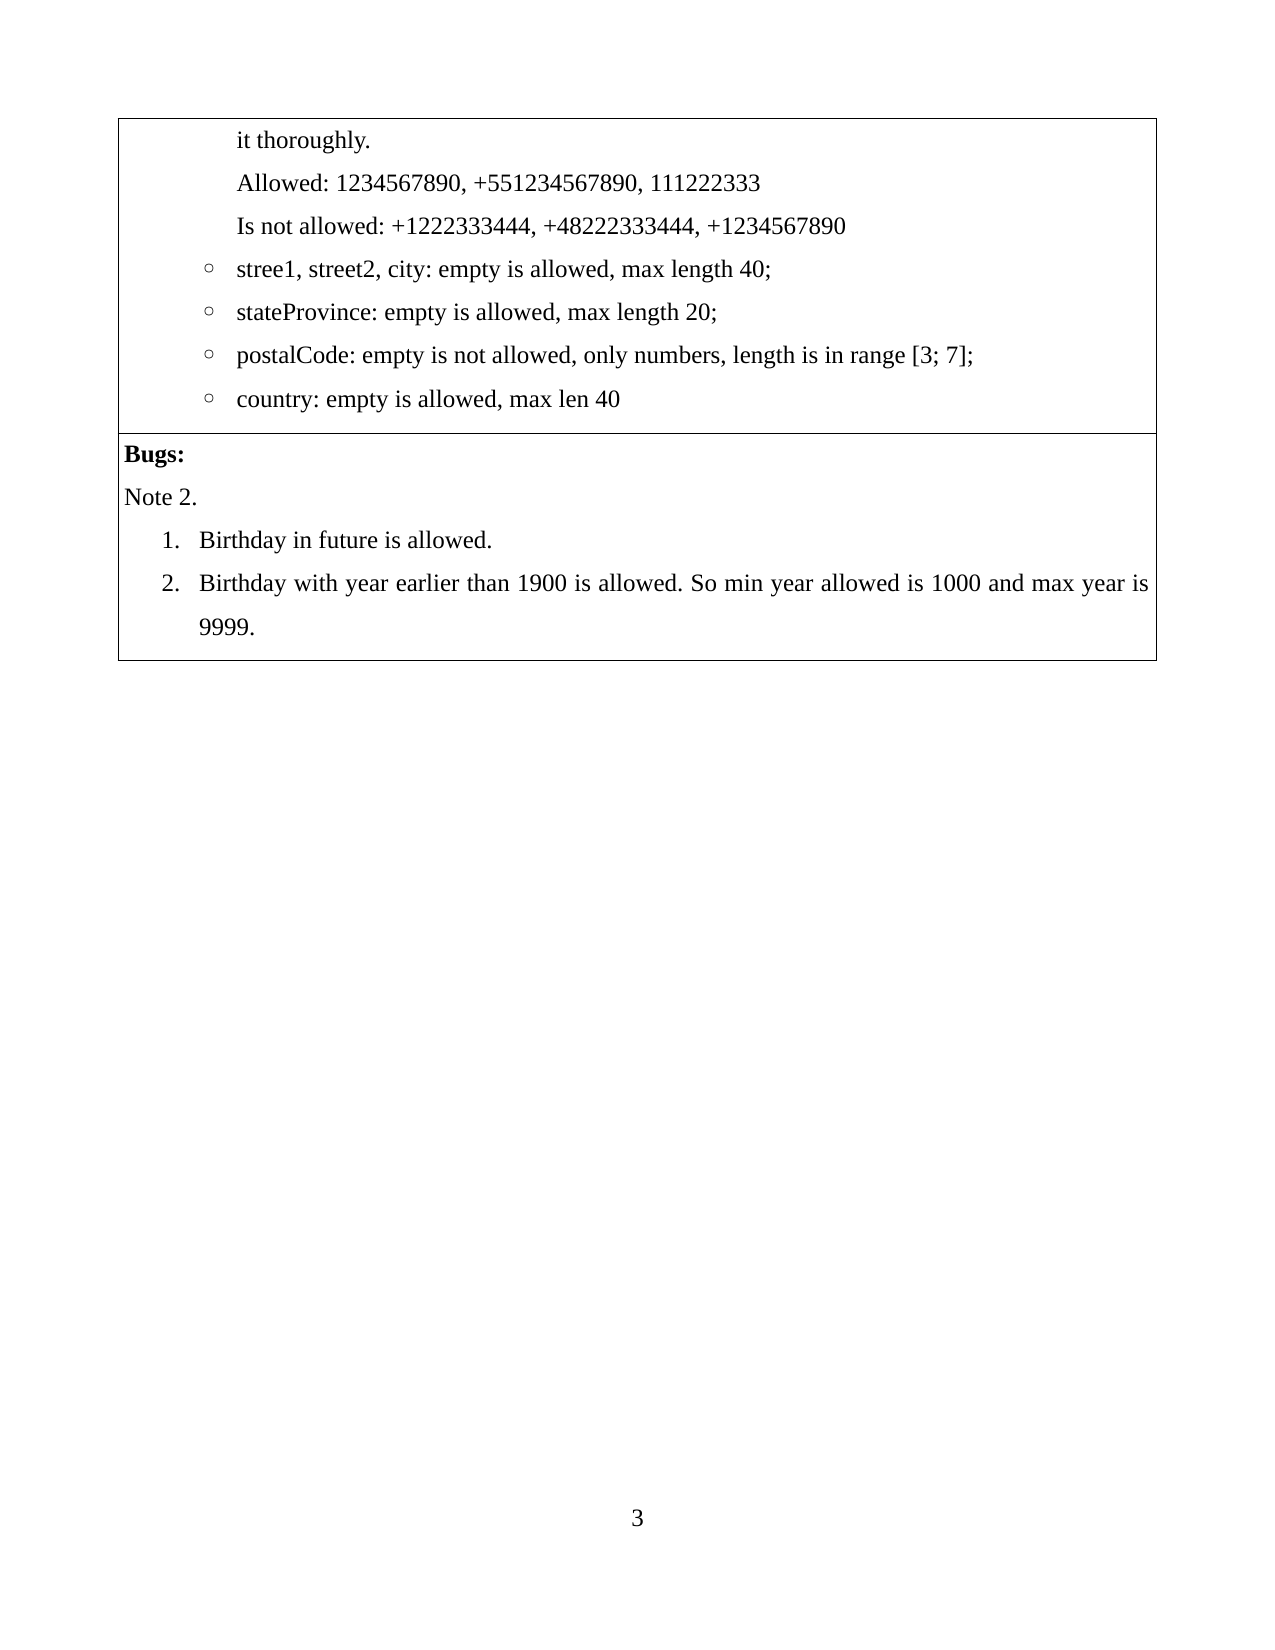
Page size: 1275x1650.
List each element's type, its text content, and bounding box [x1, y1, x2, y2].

table_cell it thoroughly. Allowed: 1234567890, +551234567890, 111222333 Is not allowed: +1222333444, +48222333444, +1234567890 stree1, street2, city: empty is allowed, max length 40; stateProvince: empty is allowed, max length 20; postalCode: empty is not allowed, only numbers, length is in range [3; 7]; country: empty is allowed, max len 40 [119, 119, 1156, 432]
table_cell Bugs: Note 2. Birthday in future is allowed. Birthday with year earlier than 1900 is allowed. So min year allowed is 1000 and max year is 9999. [119, 434, 1156, 660]
